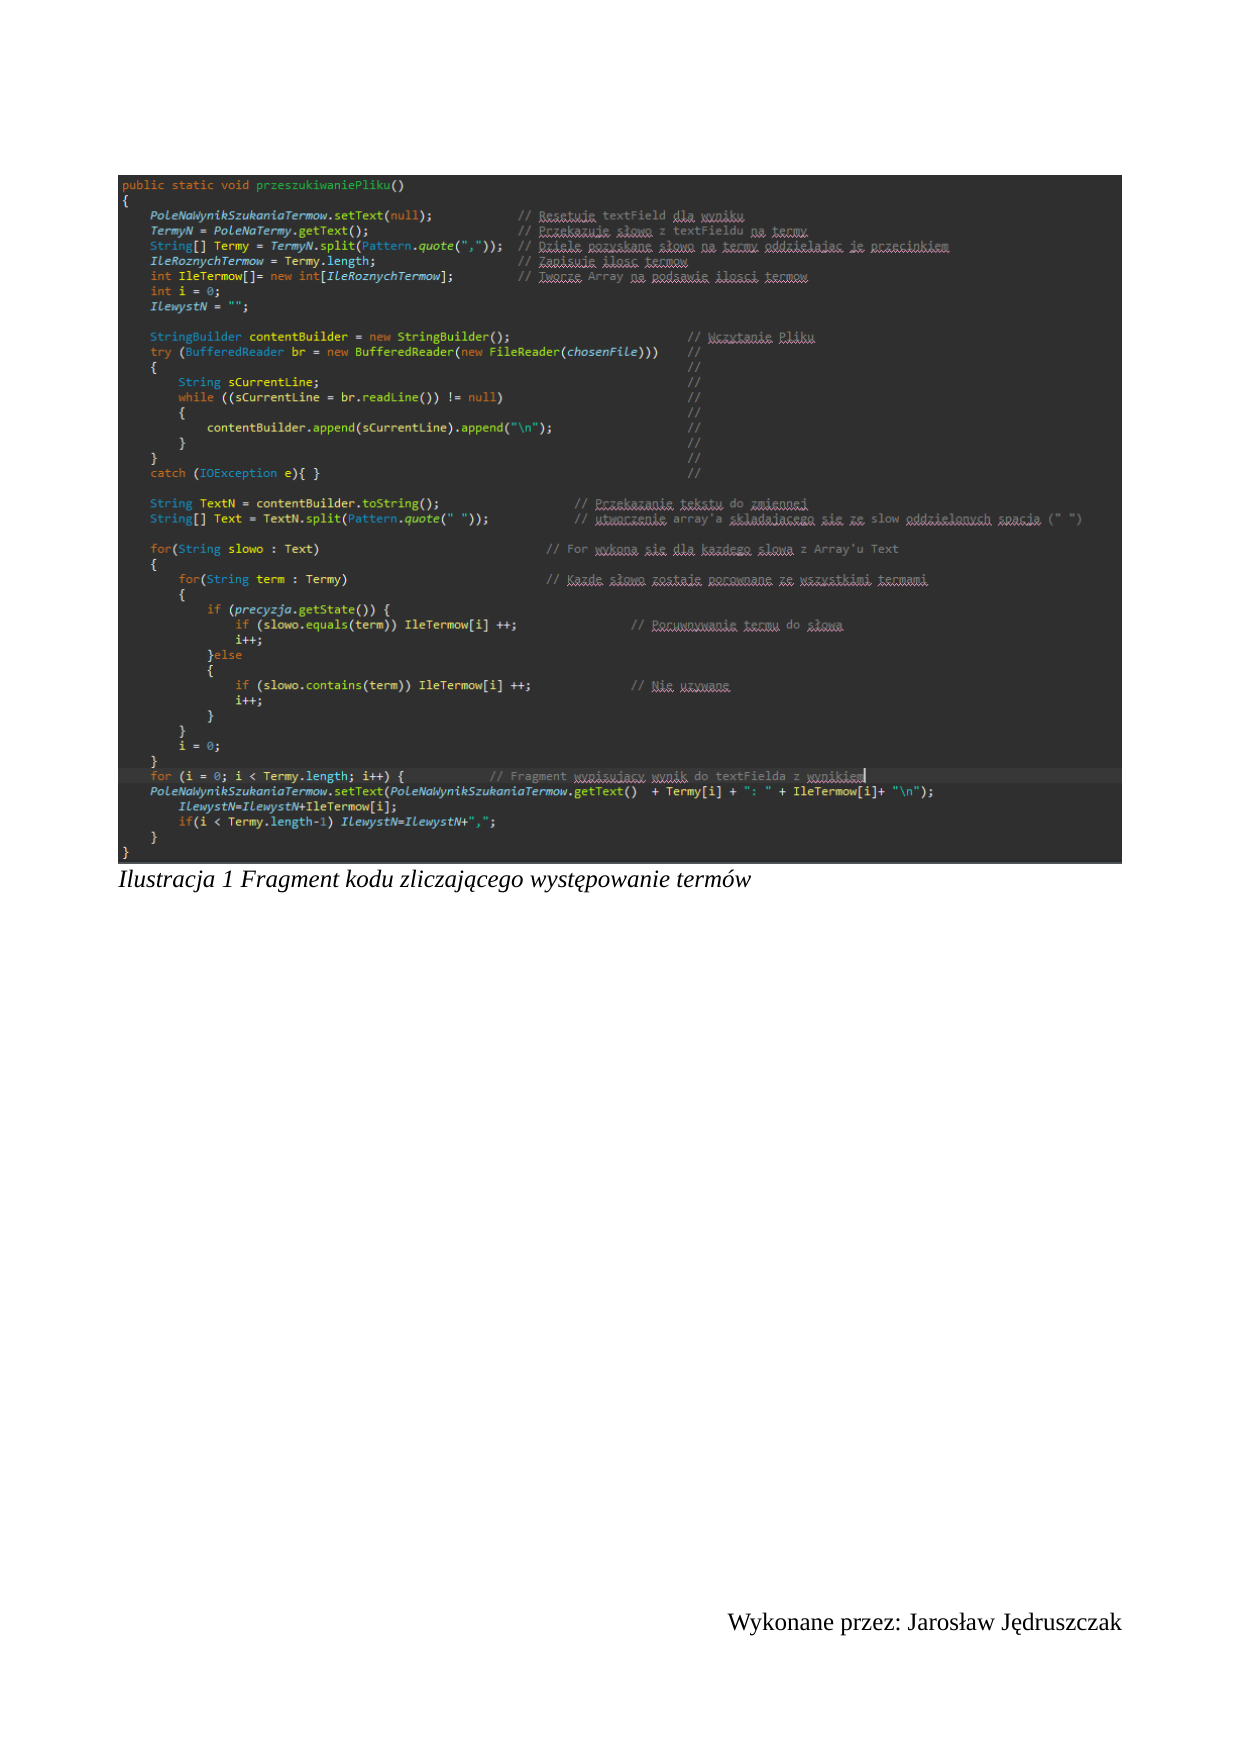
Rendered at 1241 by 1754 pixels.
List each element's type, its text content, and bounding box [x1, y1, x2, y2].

text Ilustracja 1 Fragment kodu zliczającego występowanie termów [118, 864, 1122, 892]
picture [118, 175, 1122, 864]
